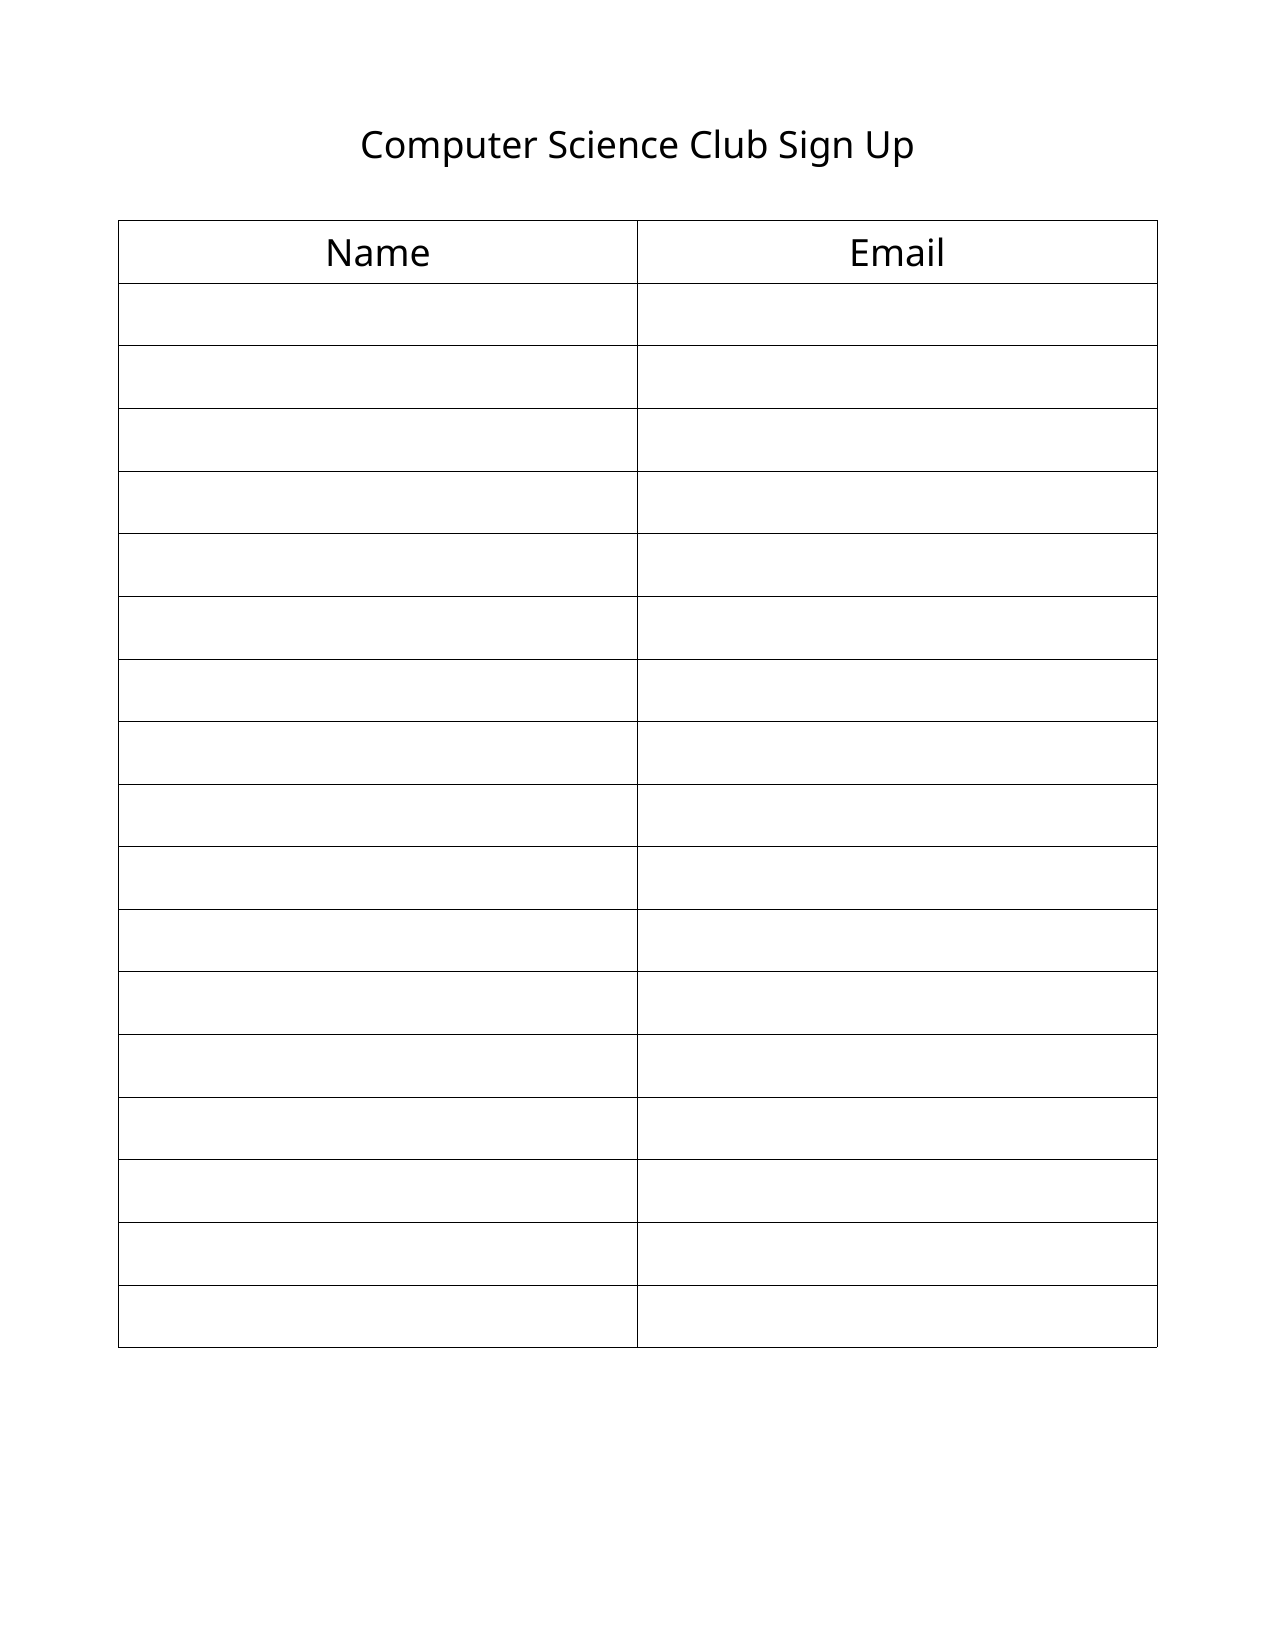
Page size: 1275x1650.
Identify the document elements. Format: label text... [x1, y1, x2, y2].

table_cell [638, 409, 1157, 471]
table_cell [638, 972, 1157, 1034]
table_cell [638, 660, 1157, 721]
table_cell [119, 284, 637, 345]
table_cell [119, 346, 637, 408]
table_cell [119, 597, 637, 658]
table_header Name [119, 221, 637, 283]
table_cell [119, 1160, 637, 1222]
table_cell [638, 722, 1157, 784]
text Computer Science Club Sign Up [118, 118, 1157, 169]
table_cell [119, 1098, 637, 1159]
table_cell [119, 409, 637, 471]
table_cell [638, 1286, 1157, 1347]
table_cell [119, 910, 637, 971]
table_cell [638, 597, 1157, 658]
table_cell [119, 472, 637, 533]
table_cell [638, 1223, 1157, 1284]
table_cell [638, 284, 1157, 345]
table_header Email [638, 221, 1157, 283]
table_cell [638, 1035, 1157, 1097]
table_cell [638, 847, 1157, 909]
table_cell [638, 1160, 1157, 1222]
table_cell [119, 785, 637, 846]
table_cell [638, 534, 1157, 596]
table_cell [119, 972, 637, 1034]
table_cell [638, 785, 1157, 846]
table_cell [638, 1098, 1157, 1159]
table_cell [638, 472, 1157, 533]
table_cell [638, 346, 1157, 408]
table_cell [119, 1286, 637, 1347]
table_cell [119, 534, 637, 596]
table_cell [119, 1035, 637, 1097]
table_cell [119, 1223, 637, 1284]
table_cell [119, 660, 637, 721]
table_cell [119, 722, 637, 784]
table_cell [119, 847, 637, 909]
table_cell [638, 910, 1157, 971]
